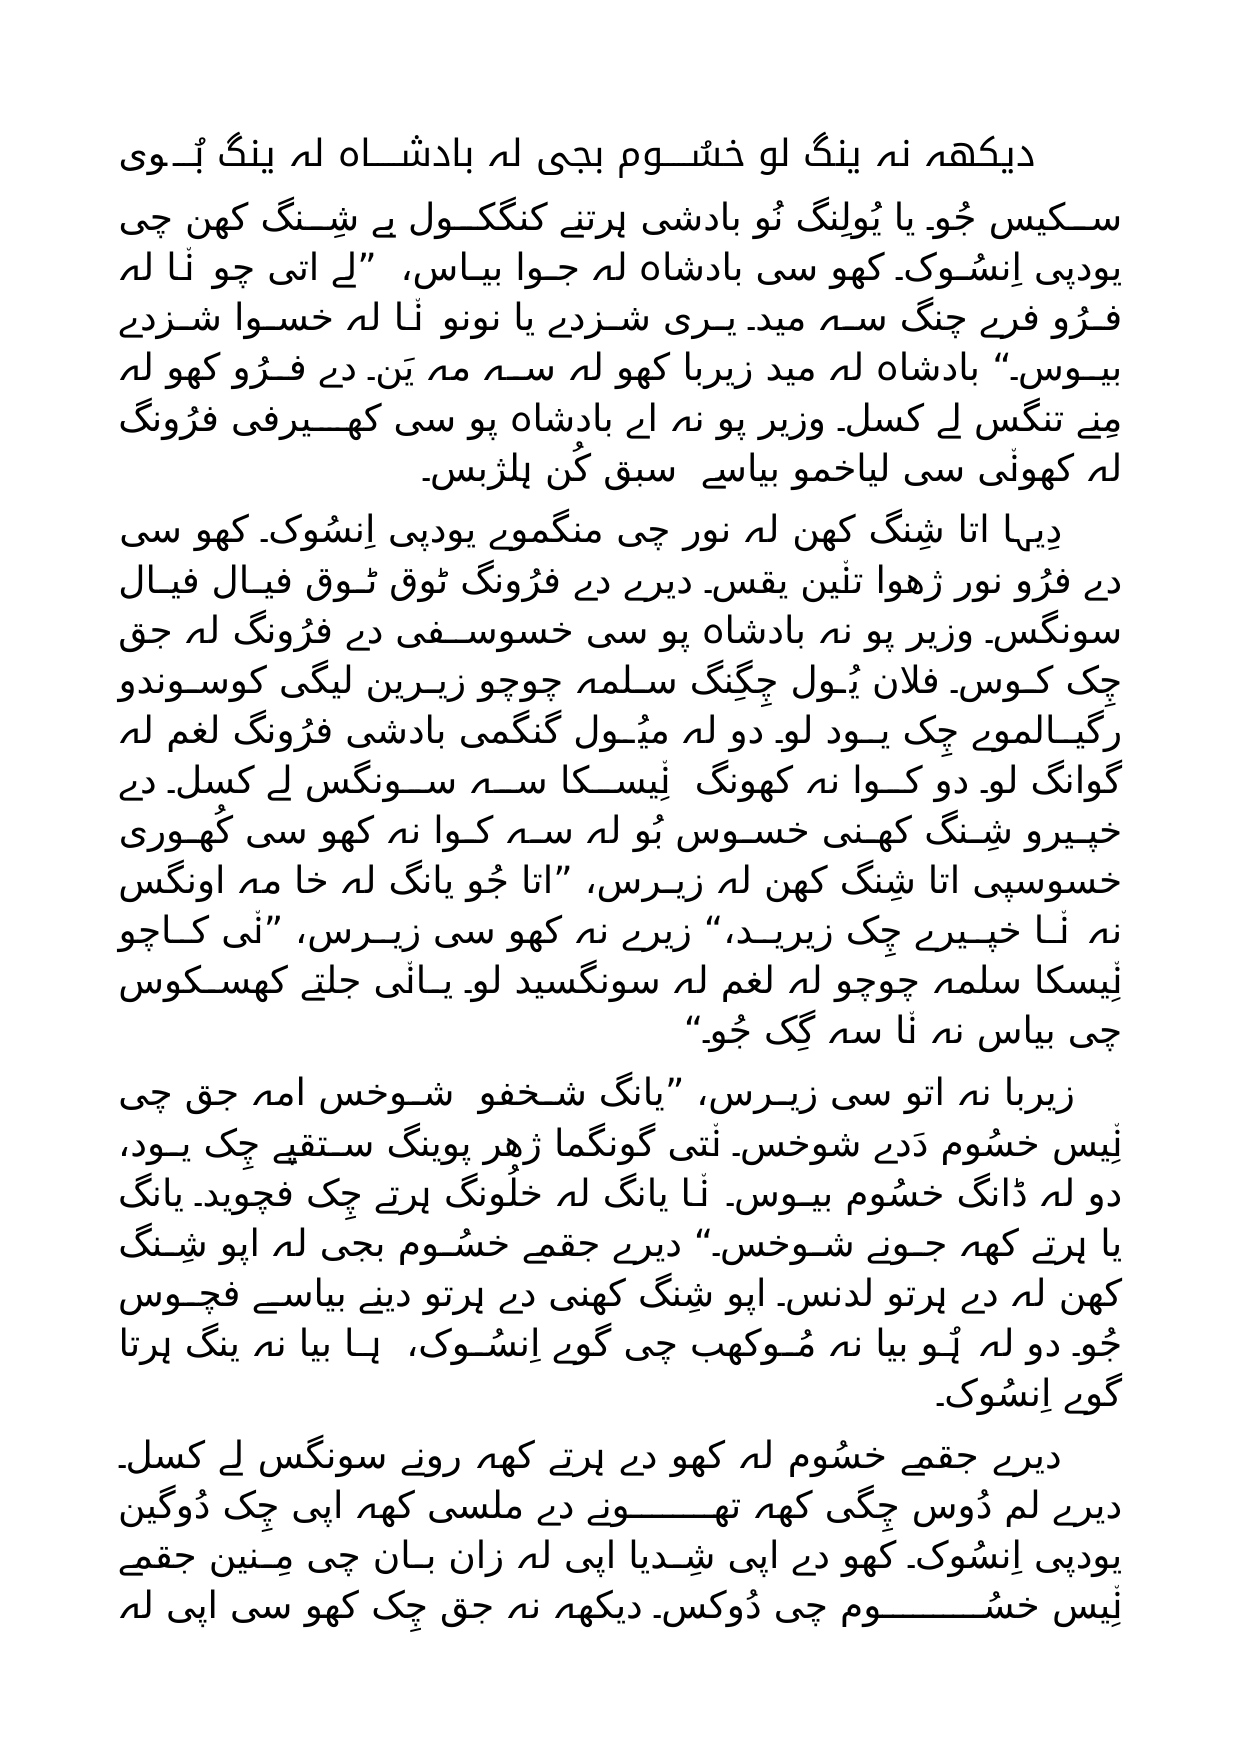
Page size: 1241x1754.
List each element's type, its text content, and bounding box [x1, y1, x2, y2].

text دیکھہ نہ ینگ لو خسُوم بجی لہ بادشاہ لہ ینگ بُوی سکیس جُو۔ یا یُولِنگ نُو بادشی ہرتنے کنگکول بے شِنگ کھن چی یودپی اِنسُوک۔ کھو سی بادشاہ لہ جوا بیاس، ”لے اتی چو ن٘ا لہ فرُو فرے چنگ سہ مید۔ یری شزدے یا نونو ن٘ا لہ خسوا شزدے بیوس۔“ بادشاہ لہ مید زیربا کھو لہ سہ مہ یَن۔ دے فرُو کھو لہ مِنے تنگس لے کسل۔ وزیر پو نہ اے بادشاہ پو سی کھیرفی فرُونگ لہ کھون٘ی سی لیاخمو بیاسے سبق کُن ہلژبس۔ [118, 118, 1122, 490]
text دِیہا اتا شِنگ کھن لہ نور چی منگموے یودپی اِنسُوک۔ کھو سی دے فرُو نور ژھوا تن٘ین یقس۔ دیرے دے فرُونگ ٹوق ٹوق فیال فیال سونگس۔ وزیر پو نہ بادشاہ پو سی خسوسفی دے فرُونگ لہ جق چِک کوس۔ فلان یُول چِگِنگ سلمہ چوچو زیرین لیگی کوسوندو رگیالموے چِک یود لو۔ دو لہ میُول گنگمی بادشی فرُونگ لغم لہ گوانگ لو۔ دو کوا نہ کھونگ نِ٘یسکا سہ سونگس لے کسل۔ دے خپیرو شِنگ کھنی خسوس بُو لہ سہ کوا نہ کھو سی کُھوری خسوسپی اتا شِنگ کھن لہ زیرس، ”اتا جُو یانگ لہ خا مہ اونگس نہ ن٘ا خپیرے چِک زیرید،“ زیرے نہ کھو سی زیرس، ”ن٘ی کاچو نِ٘یسکا سلمہ چوچو لہ لغم لہ سونگسید لو۔ یان٘ی جلتے کھسکوس چی بیاس نہ ن٘ا سہ گِک جُو۔“ [118, 508, 1122, 1053]
text زیربا نہ اتو سی زیرس، ”یانگ شخفو شوخس امہ جق چی نِ٘یس خسُوم دَدے شوخس۔ ن٘تی گونگما ژھر پوینگ ستقپے چِک یود، دو لہ ڈانگ خسُوم بیوس۔ ن٘ا یانگ لہ خلُونگ ہرتے چِک فچوید۔ یانگ یا ہرتے کھہ جونے شوخس۔“ دیرے جقمے خسُوم بجی لہ اپو شِنگ کھن لہ دے ہرتو لدنس۔ اپو شِنگ کھنی دے ہرتو دینے بیاسے فچوس جُو۔ دو لہ ہُو بیا نہ مُوکھب چی گوے اِنسُوک، ہا بیا نہ ینگ ہرتا گوے اِنسُوک۔ [118, 1071, 1122, 1415]
text دیرے جقمے خسُوم لہ کھو دے ہرتے کھہ رونے سونگس لے کسل۔ دیرے لم دُوس چِگی کھہ تھونے دے ملسی کھہ اپی چِک دُوگین یودپی اِنسُوک۔ کھو دے اپی شِدیا اپی لہ زان بان چی مِنین جقمے نِ٘یس خسُوم چی دُوکس۔ دیکھہ نہ جق چِک کھو سی اپی لہ [118, 1433, 1122, 1627]
